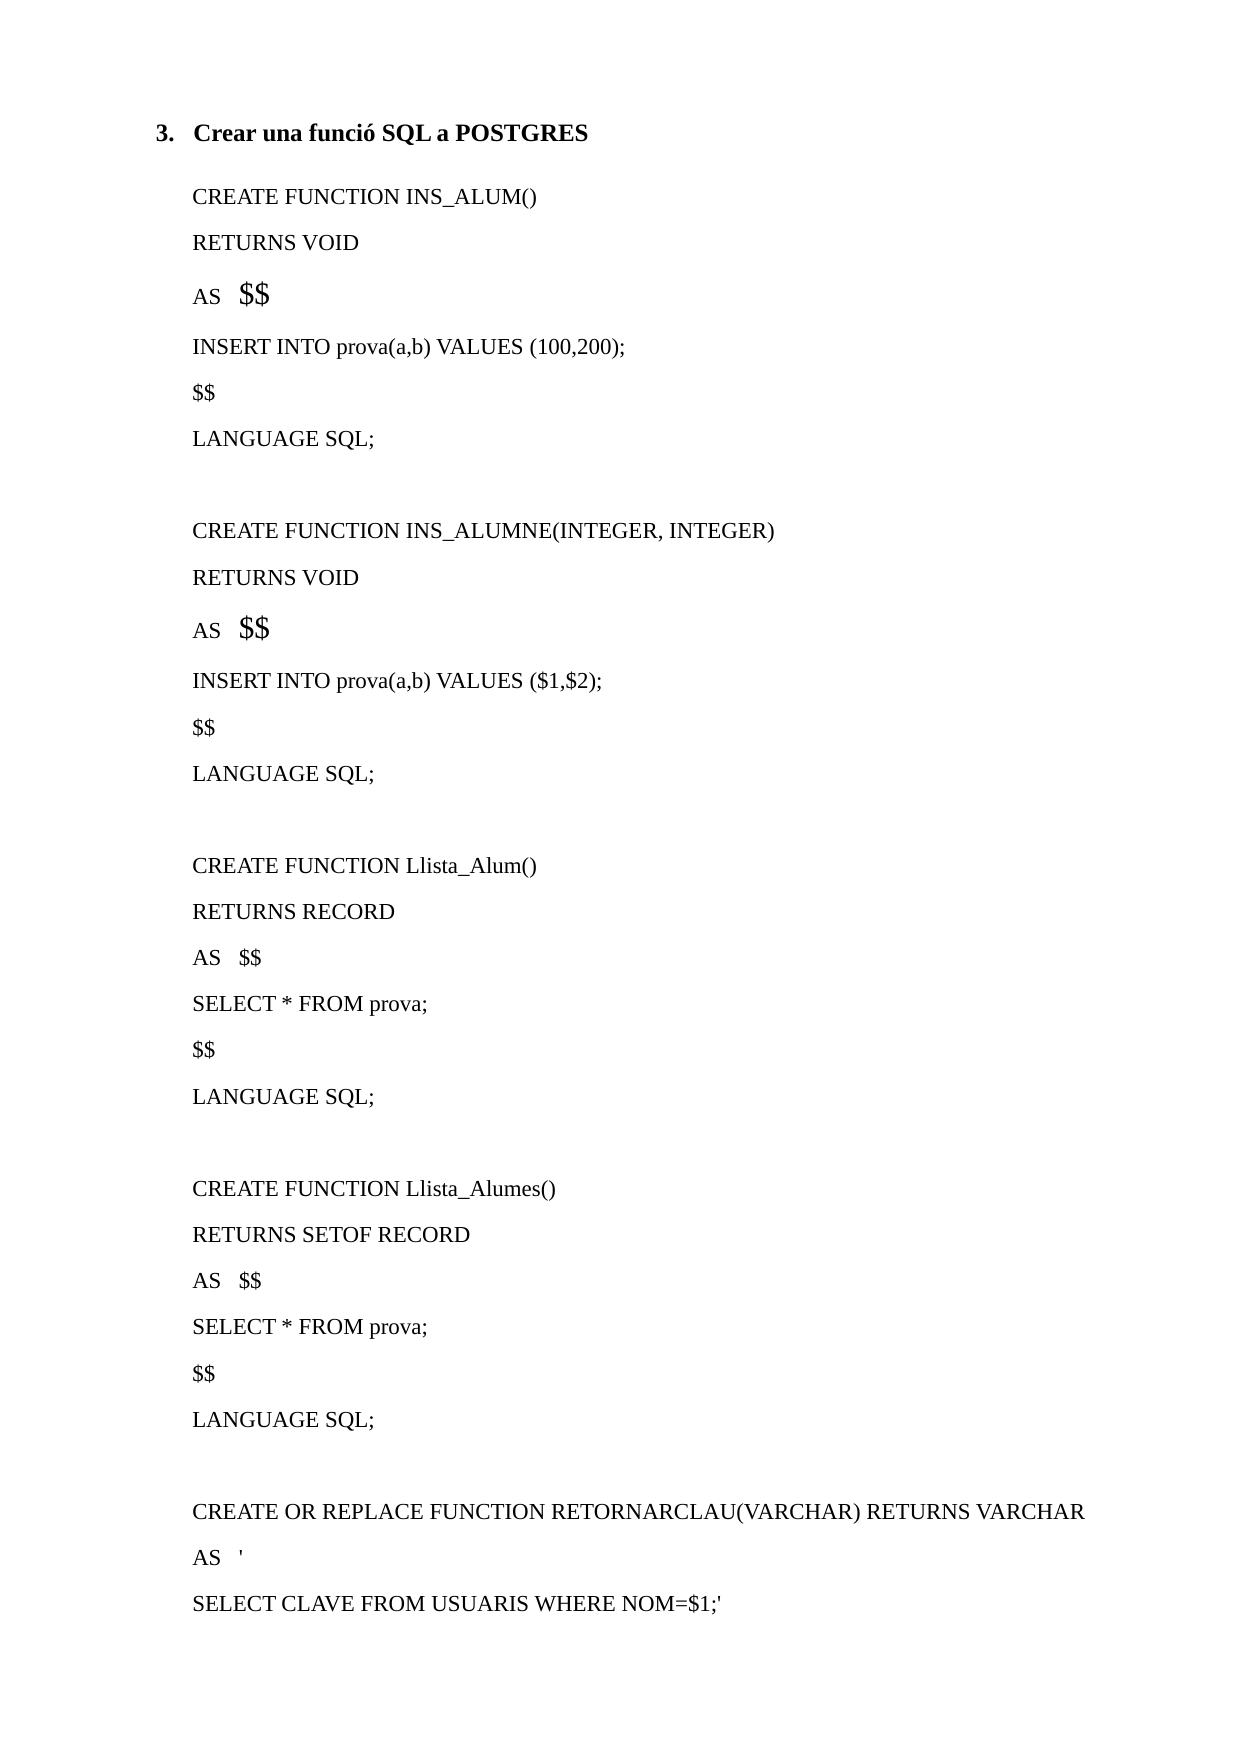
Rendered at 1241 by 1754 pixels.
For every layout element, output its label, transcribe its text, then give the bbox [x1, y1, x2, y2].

text SELECT * FROM prova; [192, 1313, 1122, 1340]
text LANGUAGE SQL; [192, 760, 1122, 786]
text RETURNS VOID [192, 563, 1122, 590]
text $$ [192, 1037, 1122, 1063]
text AS $$ [192, 944, 1122, 971]
text LANGUAGE SQL; [192, 425, 1122, 451]
text SELECT CLAVE FROM USUARIS WHERE NOM=$1;' [192, 1590, 1122, 1617]
list Crear una funció SQL a POSTGRES [156, 118, 1122, 147]
text CREATE FUNCTION Llista_Alumes() [192, 1175, 1122, 1201]
text LANGUAGE SQL; [192, 1083, 1122, 1109]
text $$ [192, 379, 1122, 405]
text LANGUAGE SQL; [192, 1406, 1122, 1432]
text AS $$ [192, 1267, 1122, 1294]
text CREATE FUNCTION INS_ALUM() [192, 183, 1122, 209]
text AS ' [192, 1544, 1122, 1571]
text $$ [192, 713, 1122, 740]
text INSERT INTO prova(a,b) VALUES ($1,$2); [192, 667, 1122, 694]
text AS $$ [192, 275, 1122, 311]
text RETURNS RECORD [192, 898, 1122, 924]
text SELECT * FROM prova; [192, 990, 1122, 1017]
text CREATE OR REPLACE FUNCTION RETORNARCLAU(VARCHAR) RETURNS VARCHAR [192, 1498, 1122, 1524]
text INSERT INTO prova(a,b) VALUES (100,200); [192, 333, 1122, 359]
text $$ [192, 1359, 1122, 1386]
text AS $$ [192, 610, 1122, 646]
text CREATE FUNCTION Llista_Alum() [192, 852, 1122, 878]
text RETURNS SETOF RECORD [192, 1221, 1122, 1247]
text CREATE FUNCTION INS_ALUMNE(INTEGER, INTEGER) [192, 517, 1122, 544]
text RETURNS VOID [192, 229, 1122, 255]
